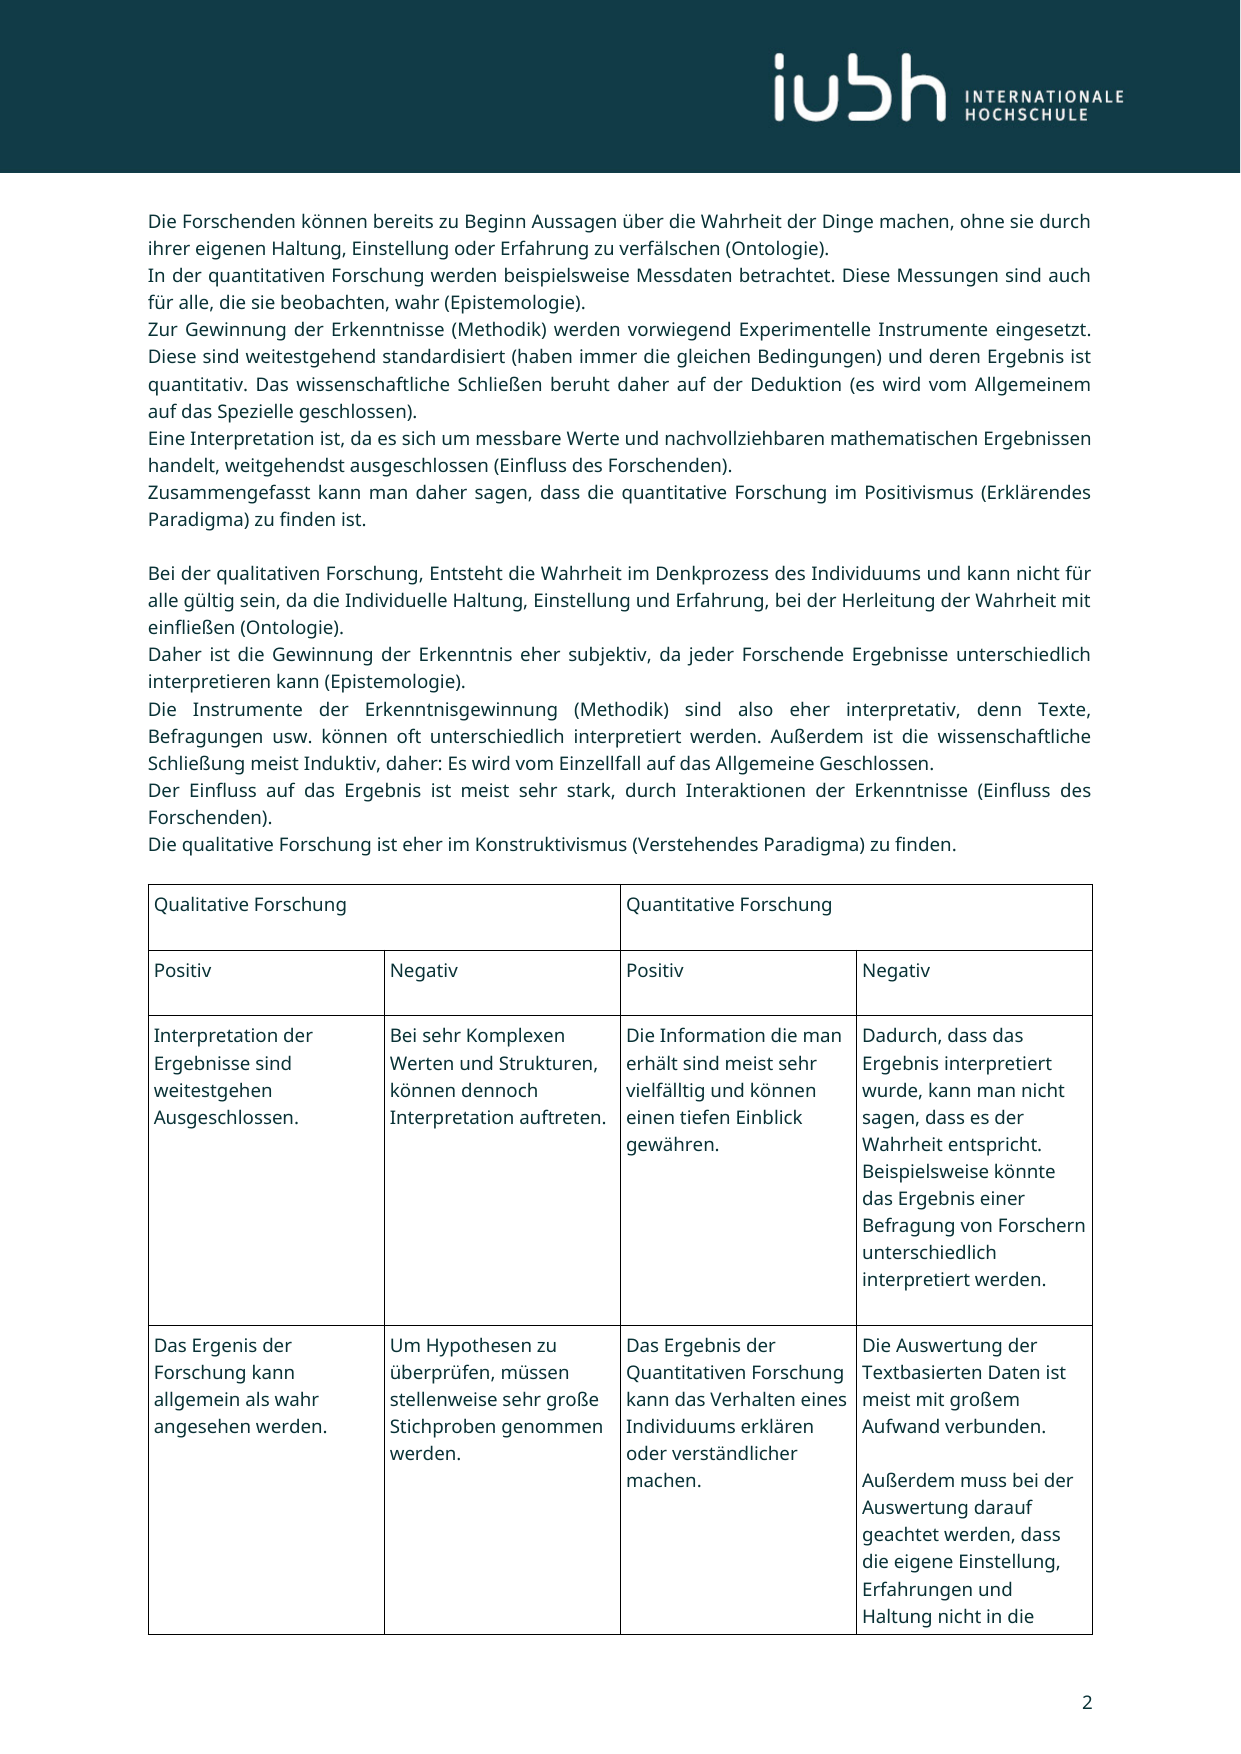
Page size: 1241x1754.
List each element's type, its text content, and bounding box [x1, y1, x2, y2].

text Die Instrumente der Erkenntnisgewinnung (Methodik) sind also eher interpretativ, denn Texte, Befragungen usw. können oft unterschiedlich interpretiert werden. Außerdem ist die wissenschaftliche Schließung meist Induktiv, daher: Es wird vom Einzellfall auf das Allgemeine Geschlossen. [148, 694, 1092, 776]
table_cell Bei sehr Komplexen Werten und Strukturen, können dennoch Interpretation auftreten. [385, 1016, 620, 1325]
table_cell Negativ [857, 951, 1092, 1015]
table_cell Das Ergebnis der Quantitativen Forschung kann das Verhalten eines Individuums erklären oder verständlicher machen. [621, 1326, 856, 1634]
table_cell Das Ergenis der Forschung kann allgemein als wahr angesehen werden. [149, 1326, 384, 1634]
table_cell Interpretation der Ergebnisse sind weitestgehen Ausgeschlossen. [149, 1016, 384, 1325]
text Zusammengefasst kann man daher sagen, dass die quantitative Forschung im Positivismus (Erklärendes Paradigma) zu finden ist. [148, 478, 1092, 532]
text Die qualitative Forschung ist eher im Konstruktivismus (Verstehendes Paradigma) zu finden. [148, 830, 1092, 857]
table_header Quantitative Forschung [621, 885, 1092, 949]
table_cell Positiv [621, 951, 856, 1015]
text In der quantitativen Forschung werden beispielsweise Messdaten betrachtet. Diese Messungen sind auch für alle, die sie beobachten, wahr (Epistemologie). [148, 261, 1092, 315]
table_cell Negativ [385, 951, 620, 1015]
text Die Forschenden können bereits zu Beginn Aussagen über die Wahrheit der Dinge machen, ohne sie durch ihrer eigenen Haltung, Einstellung oder Erfahrung zu verfälschen (Ontologie). [148, 207, 1092, 261]
picture [0, 0, 1241, 173]
text Eine Interpretation ist, da es sich um messbare Werte und nachvollziehbaren mathematischen Ergebnissen handelt, weitgehendst ausgeschlossen (Einfluss des Forschenden). [148, 423, 1092, 478]
text Zur Gewinnung der Erkenntnisse (Methodik) werden vorwiegend Experimentelle Instrumente eingesetzt. Diese sind weitestgehend standardisiert (haben immer die gleichen Bedingungen) und deren Ergebnis ist quantitativ. Das wissenschaftliche Schließen beruht daher auf der Deduktion (es wird vom Allgemeinem auf das Spezielle geschlossen). [148, 315, 1092, 423]
table_cell Die Auswertung der Textbasierten Daten ist meist mit großem Aufwand verbunden. Außerdem muss bei der Auswertung darauf geachtet werden, dass die eigene Einstellung, Erfahrungen und Haltung nicht in die [857, 1326, 1092, 1634]
text Der Einfluss auf das Ergebnis ist meist sehr stark, durch Interaktionen der Erkenntnisse (Einfluss des Forschenden). [148, 776, 1092, 830]
table_cell Die Information die man erhält sind meist sehr vielfälltig und können einen tiefen Einblick gewähren. [621, 1016, 856, 1325]
table_cell Um Hypothesen zu überprüfen, müssen stellenweise sehr große Stichproben genommen werden. [385, 1326, 620, 1634]
text Daher ist die Gewinnung der Erkenntnis eher subjektiv, da jeder Forschende Ergebnisse unterschiedlich interpretieren kann (Epistemologie). [148, 640, 1092, 694]
table_header Qualitative Forschung [149, 885, 620, 949]
text Bei der qualitativen Forschung, Entsteht die Wahrheit im Denkprozess des Individuums und kann nicht für alle gültig sein, da die Individuelle Haltung, Einstellung und Erfahrung, bei der Herleitung der Wahrheit mit einfließen (Ontologie). [148, 559, 1092, 640]
table_cell Positiv [149, 951, 384, 1015]
table_cell Dadurch, dass das Ergebnis interpretiert wurde, kann man nicht sagen, dass es der Wahrheit entspricht. Beispielsweise könnte das Ergebnis einer Befragung von Forschern unterschiedlich interpretiert werden. [857, 1016, 1092, 1325]
